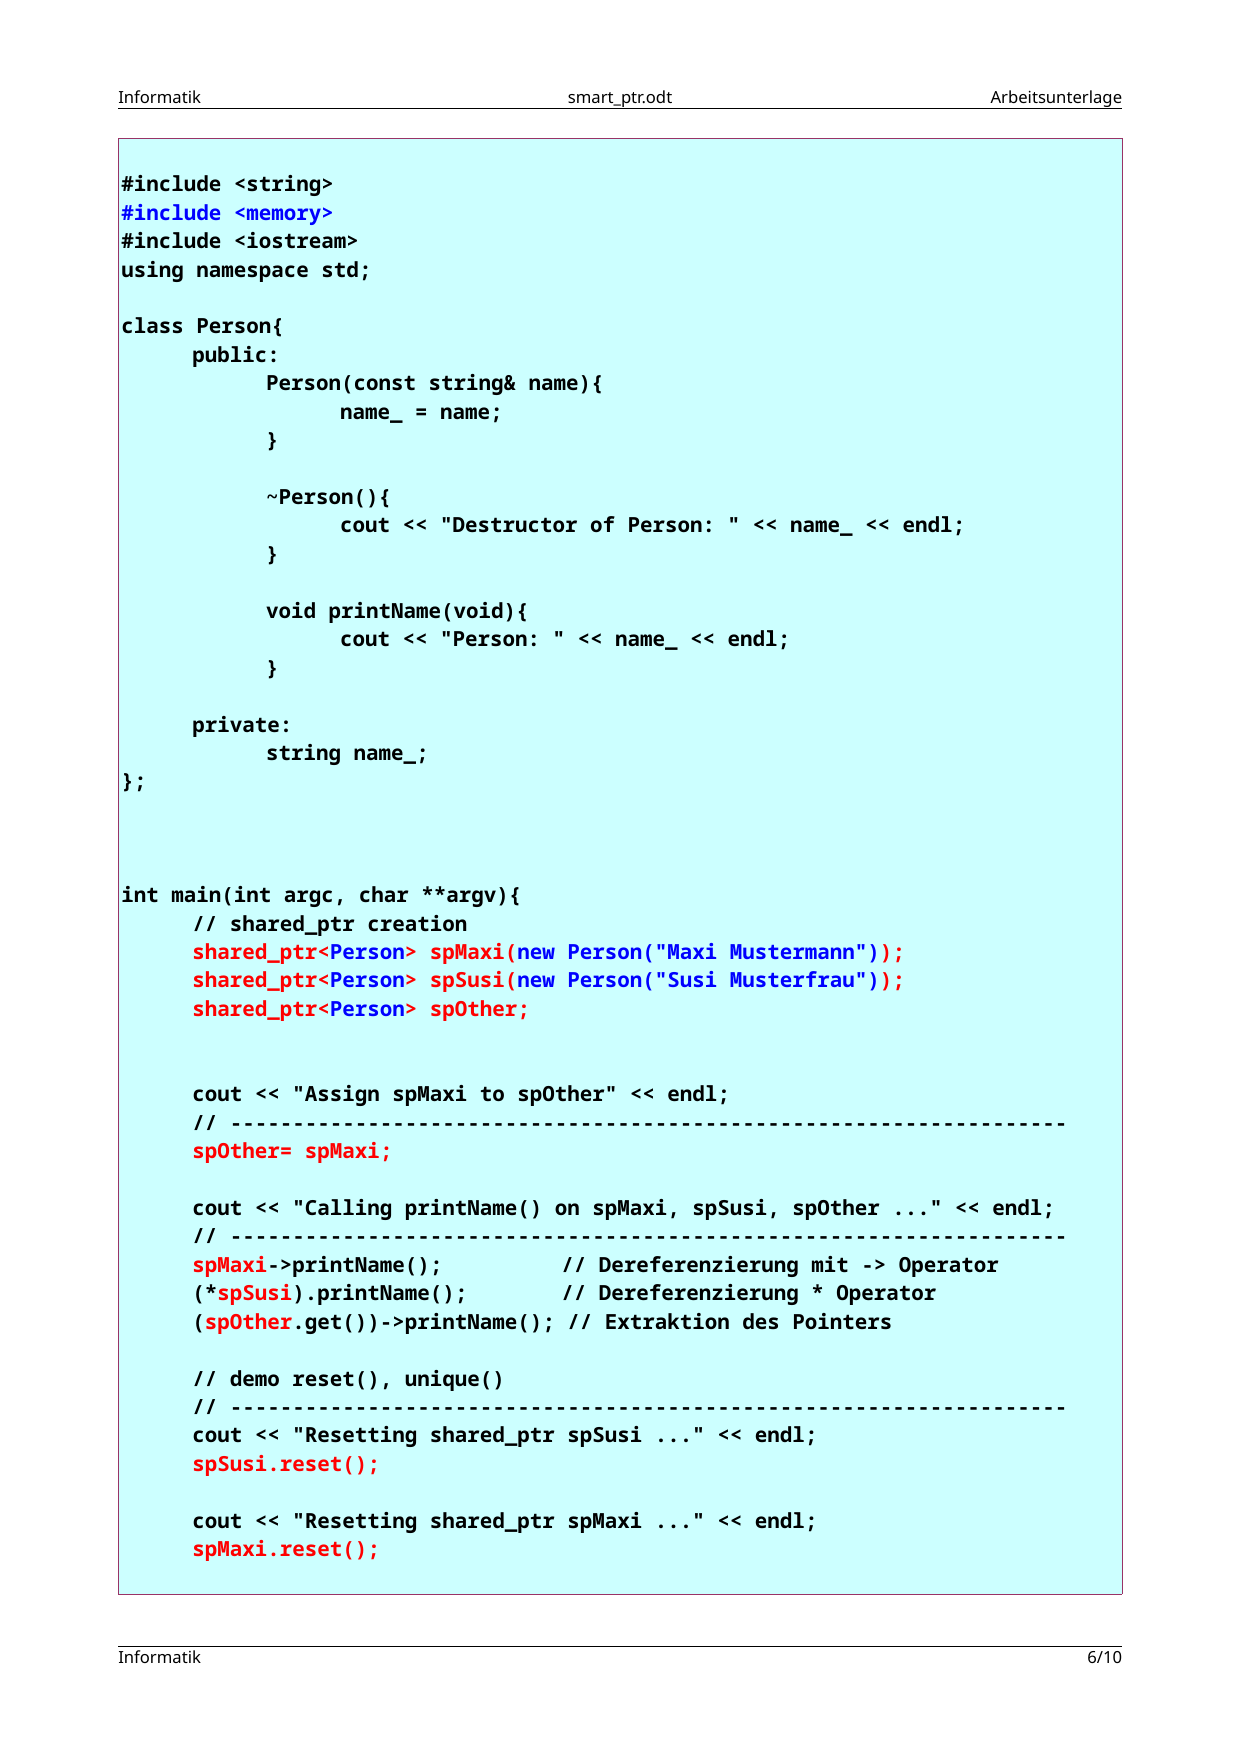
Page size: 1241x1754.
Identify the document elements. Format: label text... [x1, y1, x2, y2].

text (*spSusi).printName(); // Dereferenzierung * Operator [119, 1275, 1122, 1304]
text }; [119, 763, 1122, 792]
text cout << "Destructor of Person: " << name_ << endl; [119, 508, 1122, 536]
text // ------------------------------------------------------------------- [119, 1389, 1122, 1418]
text cout << "Person: " << name_ << endl; [119, 621, 1122, 650]
text cout << "Resetting shared_ptr spMaxi ..." << endl; [119, 1503, 1122, 1531]
text cout << "Assign spMaxi to spOther" << endl; [119, 1076, 1122, 1105]
text int main(int argc, char **argv){ [119, 877, 1122, 906]
text class Person{ [119, 308, 1122, 337]
text cout << "Calling printName() on spMaxi, spSusi, spOther ..." << endl; [119, 1190, 1122, 1218]
text shared_ptr<Person> spOther; [119, 991, 1122, 1019]
text spMaxi.reset(); [119, 1531, 1122, 1560]
text } [119, 422, 1122, 451]
text } [119, 536, 1122, 564]
text #include <iostream> [119, 223, 1122, 252]
text spOther= spMaxi; [119, 1133, 1122, 1162]
text private: [119, 707, 1122, 735]
text Person(const string& name){ [119, 365, 1122, 394]
text #include <string> [119, 166, 1122, 195]
text #include <memory> [119, 195, 1122, 223]
text name_ = name; [119, 394, 1122, 422]
text public: [119, 337, 1122, 365]
text shared_ptr<Person> spMaxi(new Person("Maxi Mustermann")); [119, 934, 1122, 963]
text // demo reset(), unique() [119, 1361, 1122, 1389]
text // ------------------------------------------------------------------- [119, 1105, 1122, 1133]
text spSusi.reset(); [119, 1446, 1122, 1474]
text void printName(void){ [119, 593, 1122, 621]
text using namespace std; [119, 252, 1122, 280]
text // shared_ptr creation [119, 906, 1122, 934]
text // ------------------------------------------------------------------- [119, 1218, 1122, 1247]
text shared_ptr<Person> spSusi(new Person("Susi Musterfrau")); [119, 963, 1122, 991]
text spMaxi->printName(); // Dereferenzierung mit -> Operator [119, 1247, 1122, 1275]
text (spOther.get())->printName(); // Extraktion des Pointers [119, 1304, 1122, 1332]
text ~Person(){ [119, 479, 1122, 508]
text cout << "Resetting shared_ptr spSusi ..." << endl; [119, 1418, 1122, 1446]
text string name_; [119, 735, 1122, 763]
text } [119, 650, 1122, 678]
